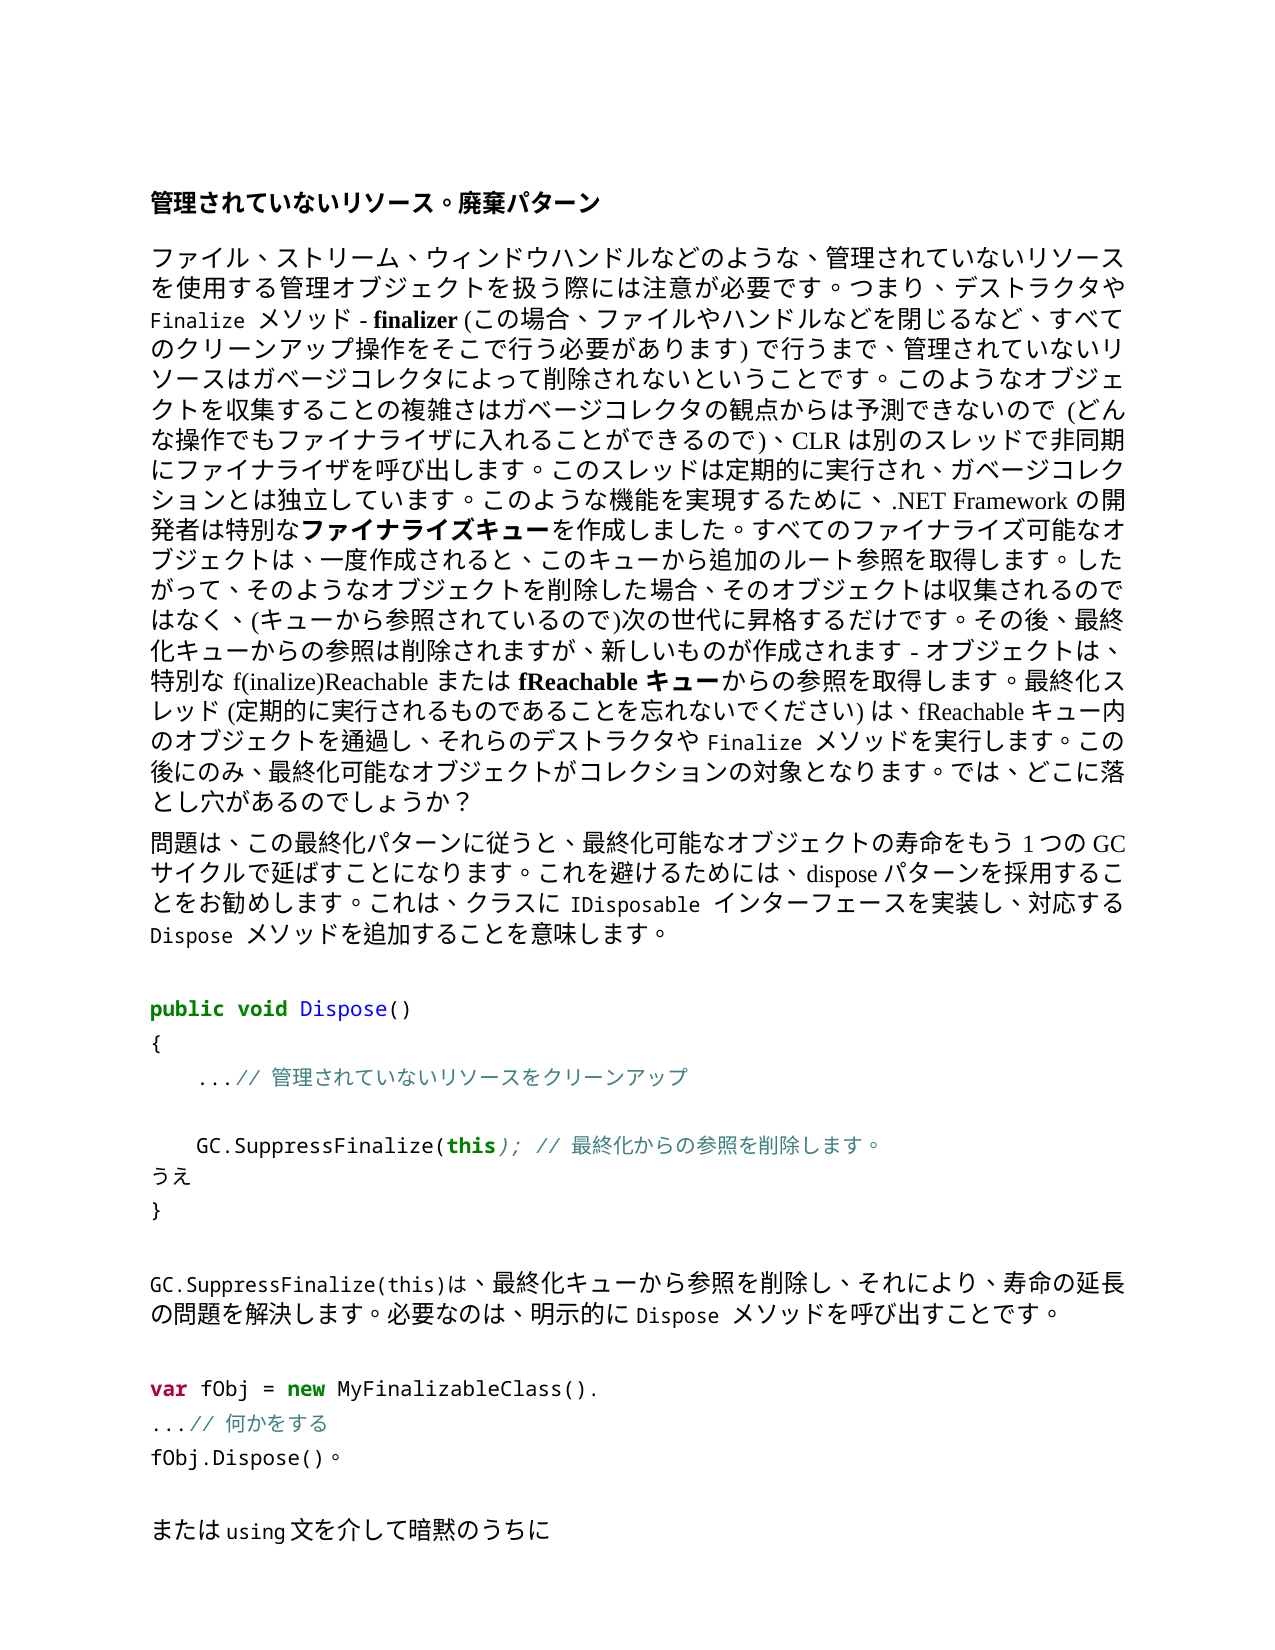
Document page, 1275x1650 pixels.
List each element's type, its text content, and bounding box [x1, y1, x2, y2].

text var fObj = new MyFinalizableClass(). [150, 1374, 1271, 1403]
subtitle 管理されていないリソース。廃棄パターン [150, 186, 1271, 220]
text } [150, 1195, 1271, 1223]
text GC.SuppressFinalize(this); // 最終化からの参照を削除します。 [196, 1131, 1271, 1159]
text GC.SuppressFinalize(this)は、最終化キューから参照を削除し、それにより、寿命の延長の問題を解決します。必要なのは、明示的に Dispose メソッドを呼び出すことです。 [150, 1269, 1126, 1330]
text またはusing文を介して暗黙のうちに [150, 1516, 1271, 1546]
text ファイル、ストリーム、ウィンドウハンドルなどのような、管理されていないリソースを使用する管理オブジェクトを扱う際には注意が必要です。つまり、デストラクタや Finalize メソッド - finalizer (この場合、ファイルやハンドルなどを閉じるなど、すべてのクリーンアップ操作をそこで行う必要があります) で行うまで、管理されていないリソースはガベージコレクタによって削除されないということです。このようなオブジェクトを収集することの複雑さはガベージコレクタの観点からは予測できないので (どんな操作でもファイナライザに入れることができるので)、CLR は別のスレッドで非同期にファイナライザを呼び出します。このスレッドは定期的に実行され、ガベージコレクションとは独立しています。このような機能を実現するために、.NET Framework の開発者は特別なファイナライズキューを作成しました。すべてのファイナライズ可能なオブジェクトは、一度作成されると、このキューから追加のルート参照を取得します。したがって、そのようなオブジェクトを削除した場合、そのオブジェクトは収集されるのではなく、(キューから参照されているので)次の世代に昇格するだけです。その後、最終化キューからの参照は削除されますが、新しいものが作成されます - オブジェクトは、特別な f(inalize)Reachable または fReachable キューからの参照を取得します。最終化スレッド (定期的に実行されるものであることを忘れないでください) は、fReachable キュー内のオブジェクトを通過し、それらのデストラクタや Finalize メソッドを実行します。この後にのみ、最終化可能なオブジェクトがコレクションの対象となります。では、どこに落とし穴があるのでしょうか？ [150, 244, 1126, 817]
text ...// 管理されていないリソースをクリーンアップ [196, 1063, 1271, 1091]
text ...// 何かをする [150, 1409, 1271, 1437]
text public void Dispose() [150, 994, 1271, 1023]
text { [150, 1028, 1271, 1057]
text fObj.Dispose()。 [150, 1443, 1271, 1471]
text うえ [150, 1165, 1271, 1189]
text 問題は、この最終化パターンに従うと、最終化可能なオブジェクトの寿命をもう1つのGCサイクルで延ばすことになります。これを避けるためには、disposeパターンを採用することをお勧めします。これは、クラスに IDisposable インターフェースを実装し、対応する Dispose メソッドを追加することを意味します。 [150, 829, 1126, 949]
